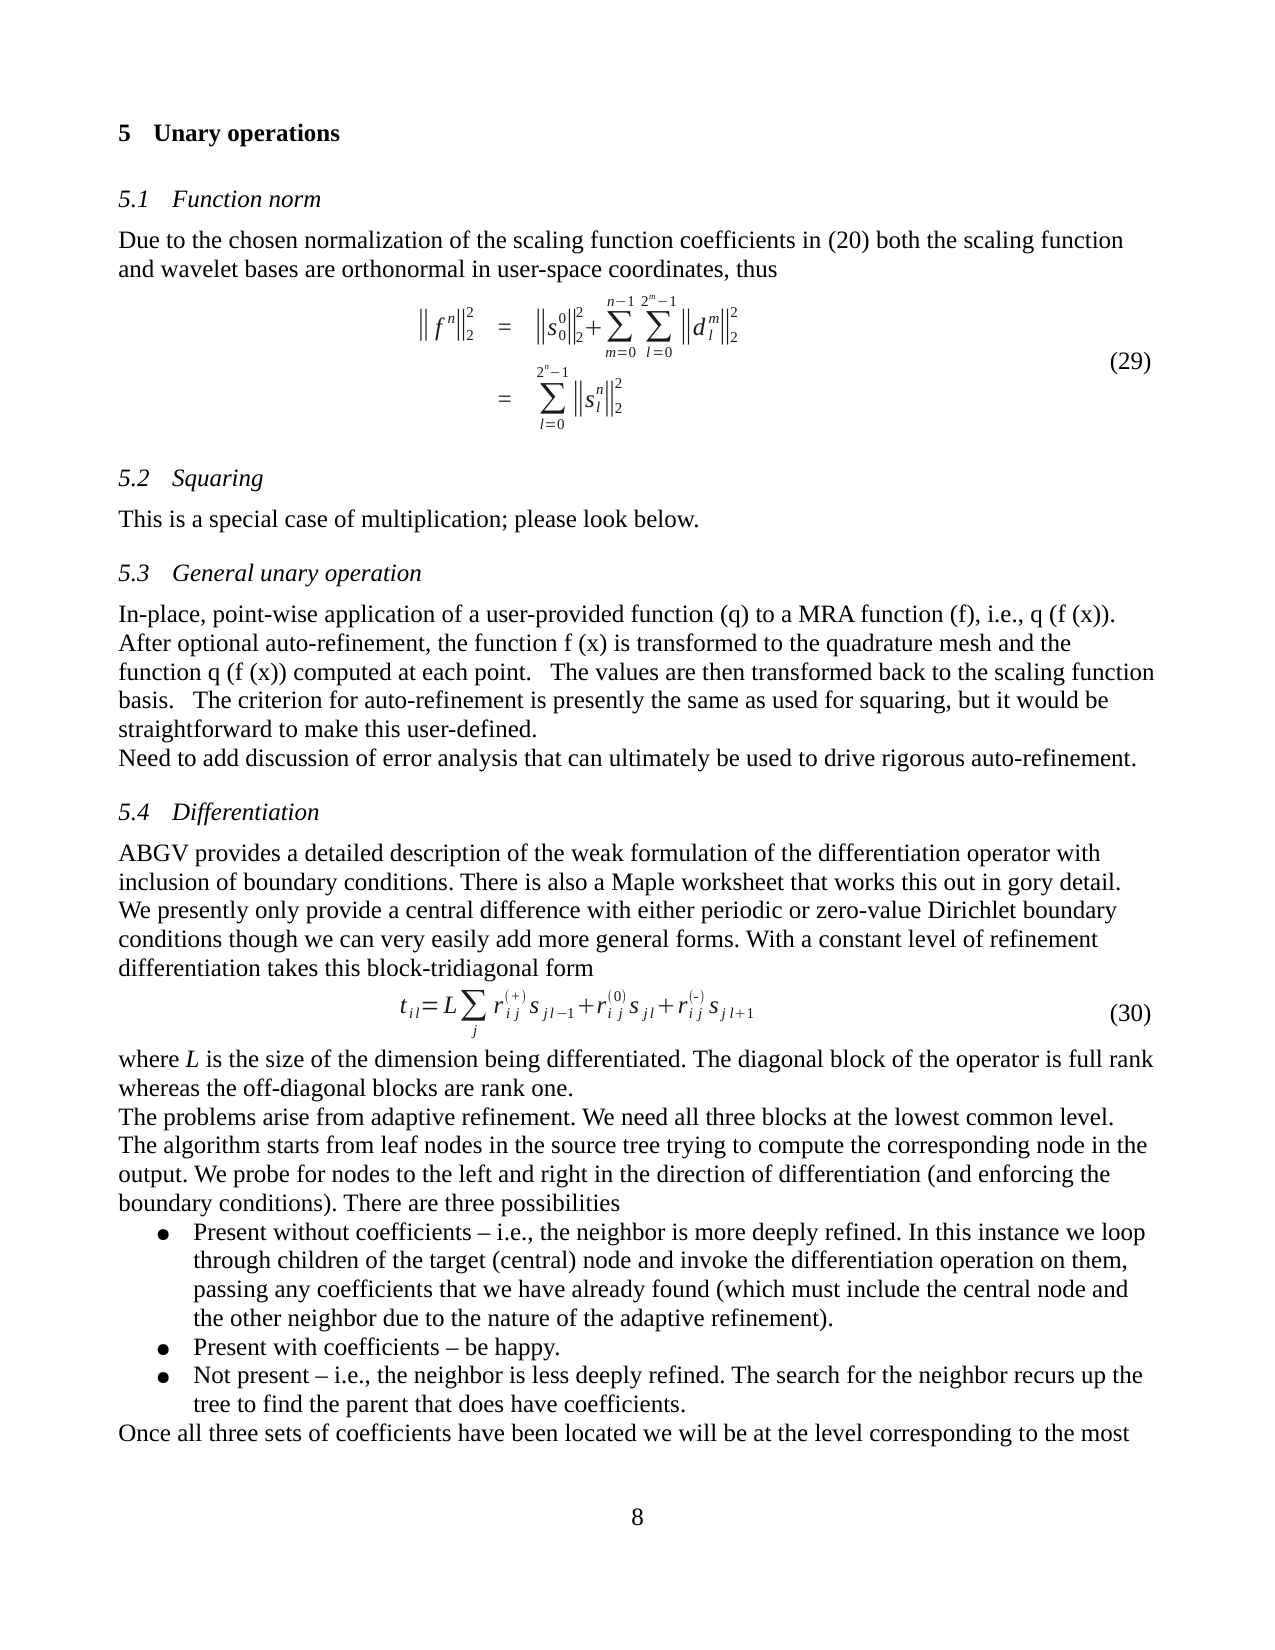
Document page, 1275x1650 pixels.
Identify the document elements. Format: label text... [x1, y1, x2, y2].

subtitle Squaring [118, 463, 1157, 492]
subtitle General unary operation [118, 558, 1157, 587]
table_header [118, 283, 1041, 438]
list Present with coefficients – be happy. [156, 1332, 1157, 1360]
text ABGV provides a detailed description of the weak formulation of the differentiation operator with inclusion of boundary conditions. There is also a Maple worksheet that works this out in gory detail. We presently only provide a central difference with either periodic or zero-value Dirichlet boundary conditions though we can very easily add more general forms. With a constant level of refinement differentiation takes this block-tridiagonal form [118, 838, 1157, 982]
subtitle Function norm [118, 184, 1157, 213]
list Not present – i.e., the neighbor is less deeply refined. The search for the neighbor recurs up the tree to find the parent that does have coefficients. [156, 1360, 1157, 1418]
text The problems arise from adaptive refinement. We need all three blocks at the lowest common level. The algorithm starts from leaf nodes in the source tree trying to compute the corresponding node in the output. We probe for nodes to the left and right in the direction of differentiation (and enforcing the boundary conditions). There are three possibilities [118, 1102, 1157, 1217]
list Present without coefficients – i.e., the neighbor is more deeply refined. In this instance we loop through children of the target (central) node and invoke the differentiation operation on them, passing any coefficients that we have already found (which must include the central node and the other neighbor due to the nature of the adaptive refinement). [156, 1217, 1157, 1332]
text In-place, point-wise application of a user-provided function (q) to a MRA function (f), i.e., q (f (x)). After optional auto-refinement, the function f (x) is transformed to the quadrature mesh and the function q (f (x)) computed at each point. The values are then transformed back to the scaling function basis. The criterion for auto-refinement is presently the same as used for squaring, but it would be straightforward to make this user-defined. [118, 599, 1157, 743]
text This is a special case of multiplication; please look below. [118, 504, 1157, 533]
text Need to add discussion of error analysis that can ultimately be used to drive rigorous auto-refinement. [118, 743, 1157, 772]
subtitle Unary operations [118, 118, 1157, 147]
subtitle Differentiation [118, 797, 1157, 825]
text Once all three sets of coefficients have been located we will be at the level corresponding to the most deeply refined block. For the other blocks we may have coefficients corresponding to parents in the tree. Thus, we need to project scaling coefficients directly from node to a child node with and . Equation (41) tells us how to compute the function value at the quadrature points on the lowest level and we can project onto the lower level basis using (22). Together, these yield [118, 1418, 1157, 1447]
table_header (29) [1041, 283, 1157, 438]
table_header (30) [1041, 982, 1157, 1044]
text Due to the chosen normalization of the scaling function coefficients in (20) both the scaling function and wavelet bases are orthonormal in user-space coordinates, thus [118, 226, 1157, 283]
text where L is the size of the dimension being differentiated. The diagonal block of the operator is full rank whereas the off-diagonal blocks are rank one. [118, 1044, 1157, 1102]
table_header [118, 982, 1041, 1044]
